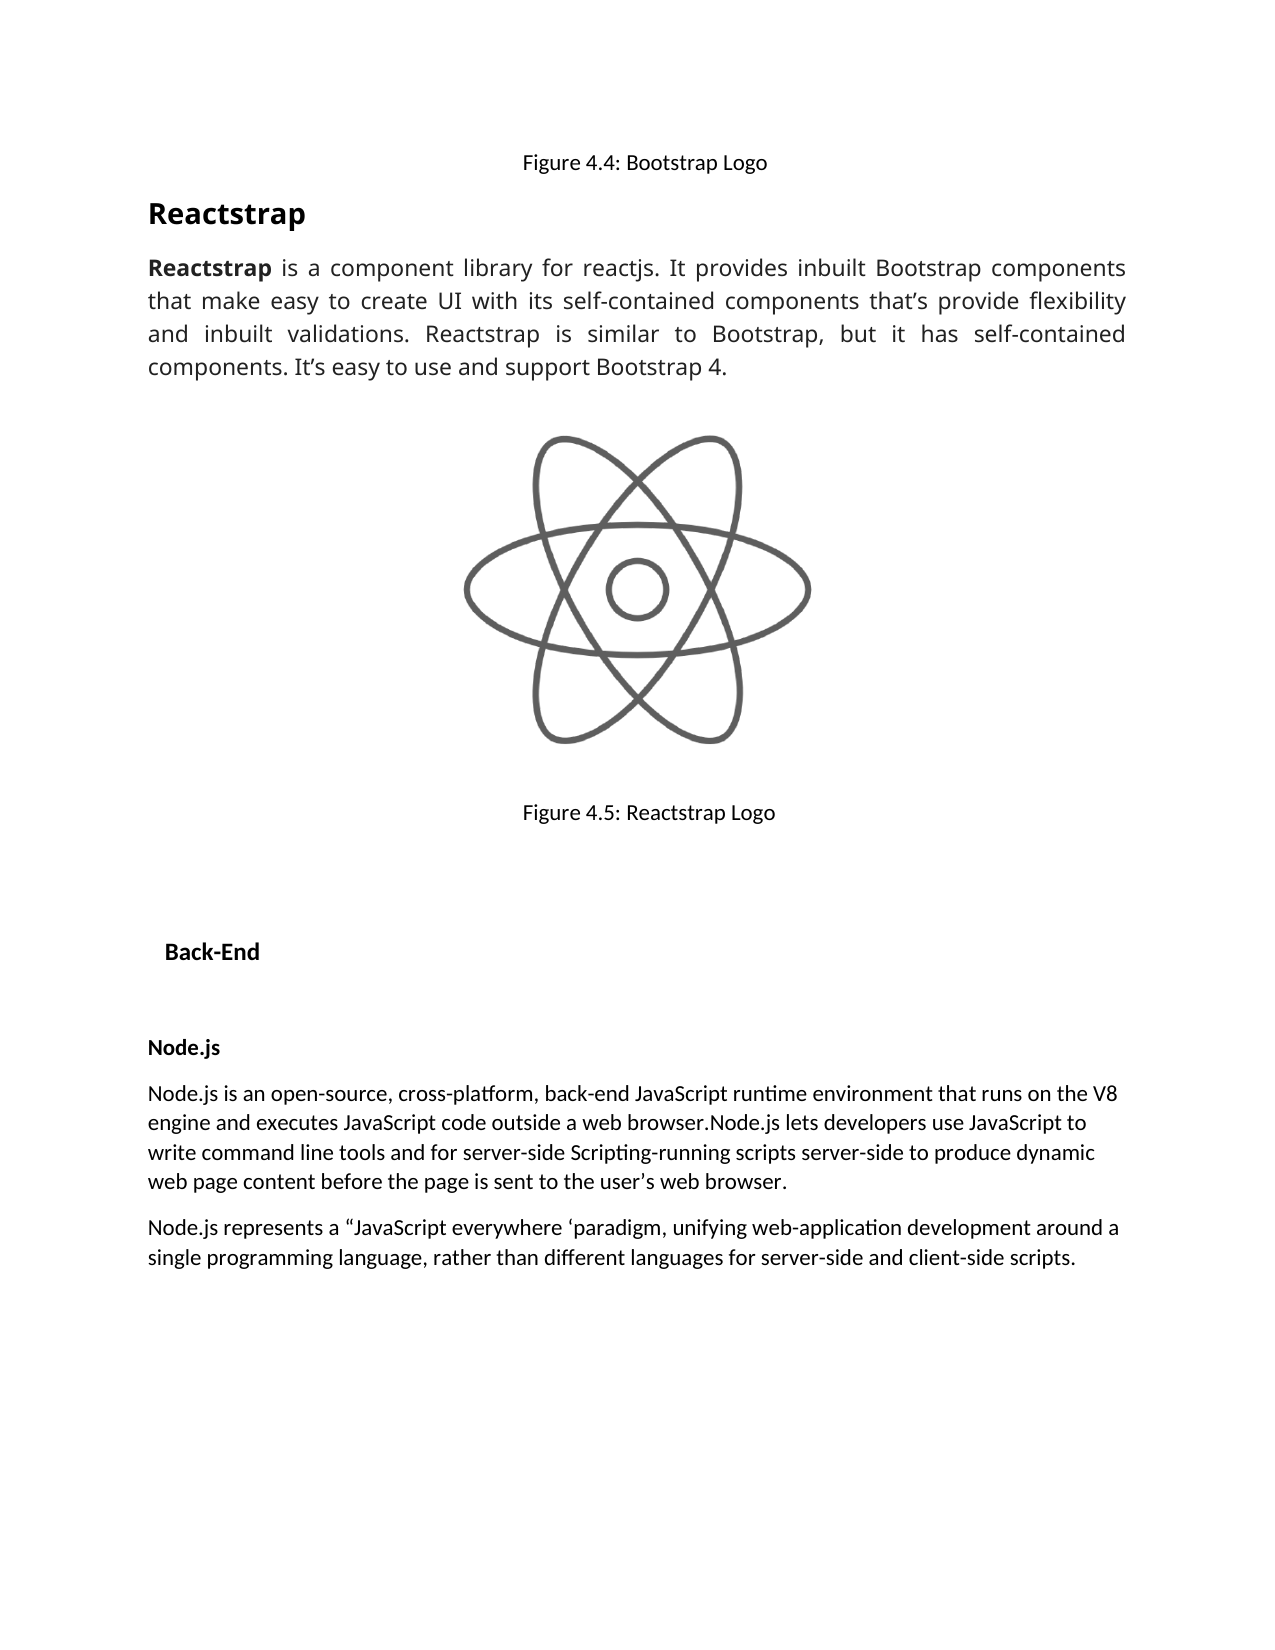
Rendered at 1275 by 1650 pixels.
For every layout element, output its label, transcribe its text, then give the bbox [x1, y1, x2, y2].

text Reactstrap [148, 194, 1127, 233]
text Figure 4.5: Reactstrap Logo [448, 798, 1127, 826]
text Node.js is an open-source, cross-platform, back-end JavaScript runtime environment that runs on the V8 engine and executes JavaScript code outside a web browser.Node.js lets developers use JavaScript to write command line tools and for server-side Scripting-running scripts server-side to produce dynamic web page content before the page is sent to the user’s web browser. [148, 1079, 1127, 1195]
text Back-End [148, 936, 1127, 966]
text Reactstrap is a component library for reactjs. It provides inbuilt Bootstrap components that make easy to create UI with its self-contained components that’s provide flexibility and inbuilt validations. Reactstrap is similar to Bootstrap, but it has self-contained components. It’s easy to use and support Bootstrap 4. [148, 252, 1127, 382]
text Node.js represents a “JavaScript everywhere ‘paradigm, unifying web-application development around a single programming language, rather than different languages for server-side and client-side scripts. [148, 1213, 1127, 1271]
text Node.js [148, 1033, 1127, 1061]
text Figure 4.4: Bootstrap Logo [448, 148, 1127, 176]
